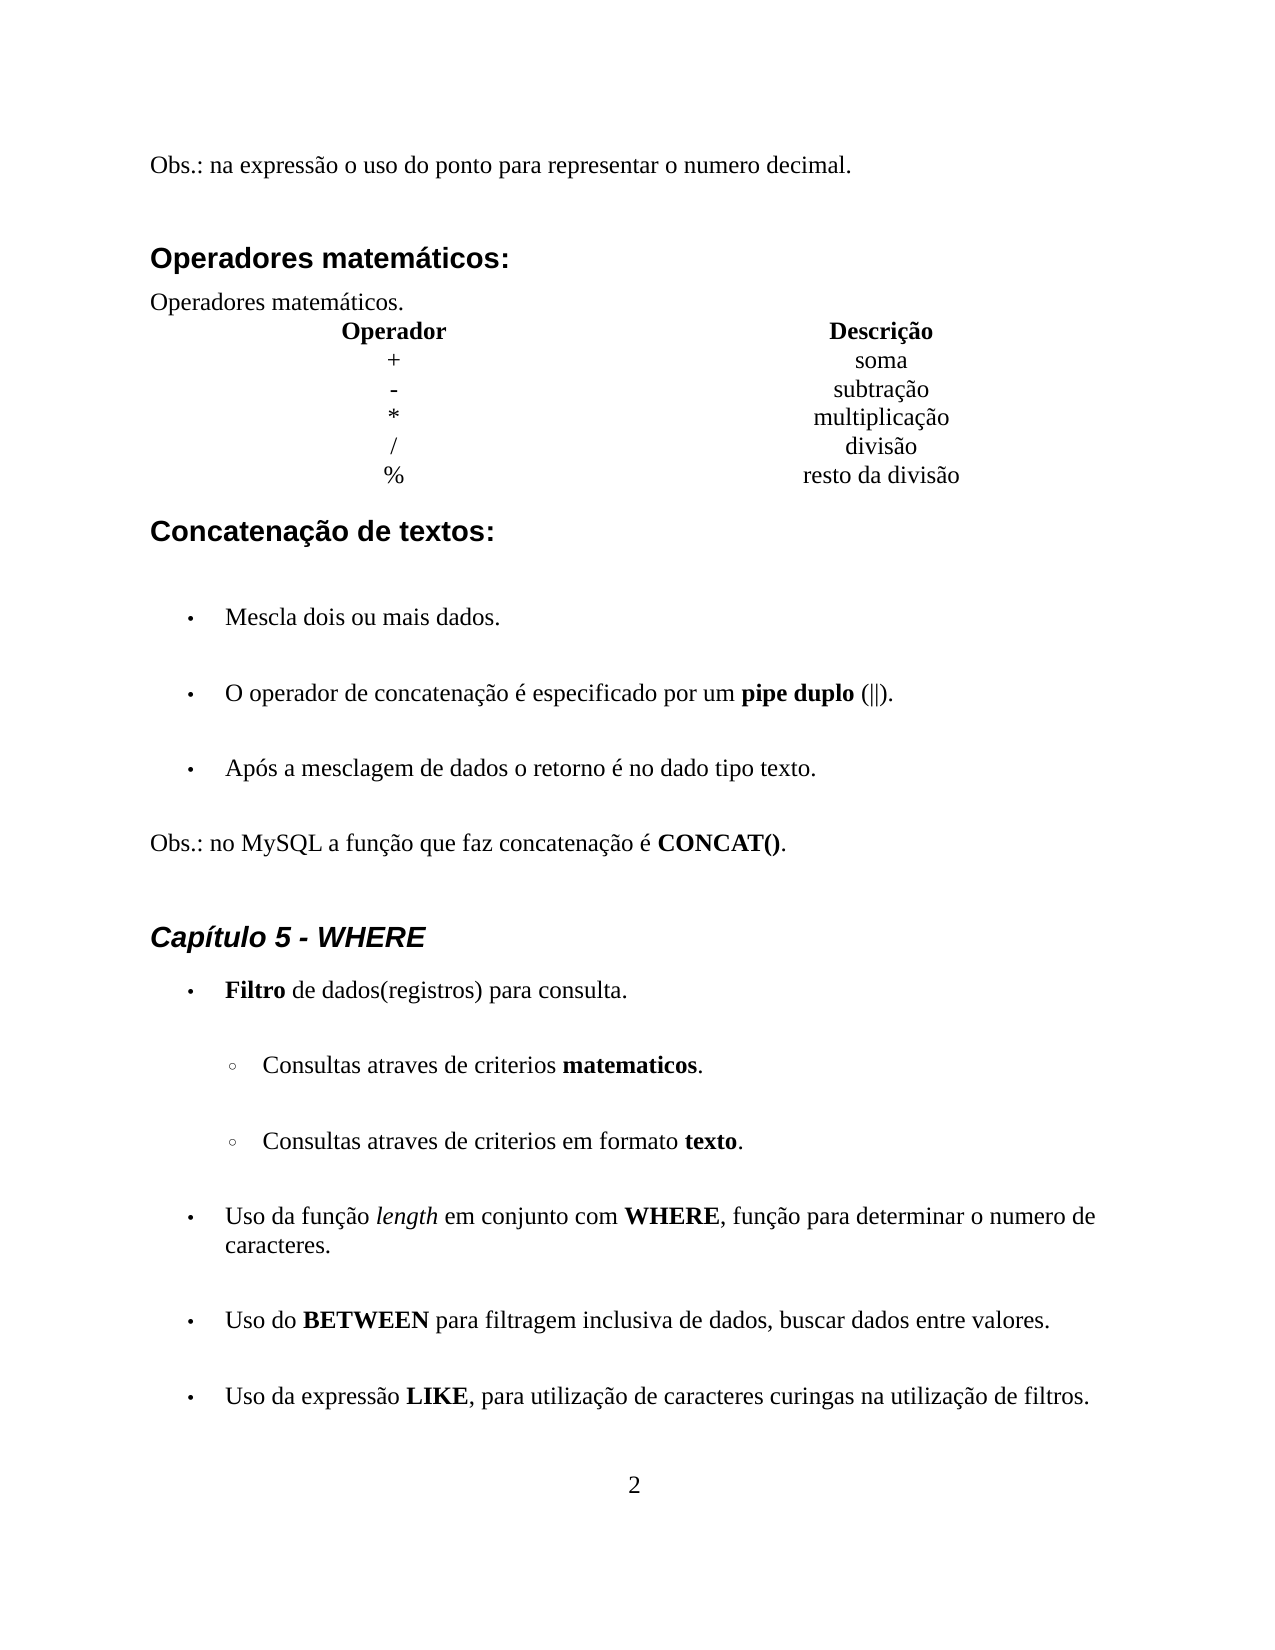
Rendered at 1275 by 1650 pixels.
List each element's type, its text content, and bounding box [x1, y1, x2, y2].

list Mescla dois ou mais dados. [187, 602, 1125, 660]
table_cell subtração [638, 374, 1125, 402]
table_cell multiplicação [638, 403, 1125, 431]
list Consultas atraves de criterios matematicos. [225, 1050, 1125, 1108]
table_cell + [150, 345, 637, 374]
table_cell - [150, 374, 637, 402]
subtitle Concatenação de textos: [150, 514, 1125, 581]
list Uso do BETWEEN para filtragem inclusiva de dados, buscar dados entre valores. [187, 1305, 1125, 1363]
subtitle Operadores matemáticos: [150, 241, 1125, 275]
table_cell soma [638, 345, 1125, 374]
table_cell * [150, 403, 637, 431]
list Após a mesclagem de dados o retorno é no dado tipo texto. [187, 753, 1125, 811]
list Consultas atraves de criterios em formato texto. [225, 1126, 1125, 1183]
text Operadores matemáticos. [150, 287, 1125, 316]
table_cell % [150, 460, 637, 489]
list Uso da expressão LIKE, para utilização de caracteres curingas na utilização de filtros. [187, 1381, 1125, 1438]
subtitle Capítulo 5 - WHERE [150, 920, 1125, 953]
list O operador de concatenação é especificado por um pipe duplo (||). [187, 678, 1125, 735]
table_header Operador [150, 316, 637, 345]
list Uso da função length em conjunto com WHERE, função para determinar o numero de caracteres. [187, 1201, 1125, 1287]
table_cell resto da divisão [638, 460, 1125, 489]
list Filtro de dados(registros) para consulta. [187, 975, 1125, 1032]
table_cell / [150, 431, 637, 460]
table_header Descrição [638, 316, 1125, 345]
text Obs.: na expressão o uso do ponto para representar o numero decimal. [150, 150, 1125, 207]
text Obs.: no MySQL a função que faz concatenação é CONCAT(). [150, 828, 1125, 857]
table_cell divisão [638, 431, 1125, 460]
